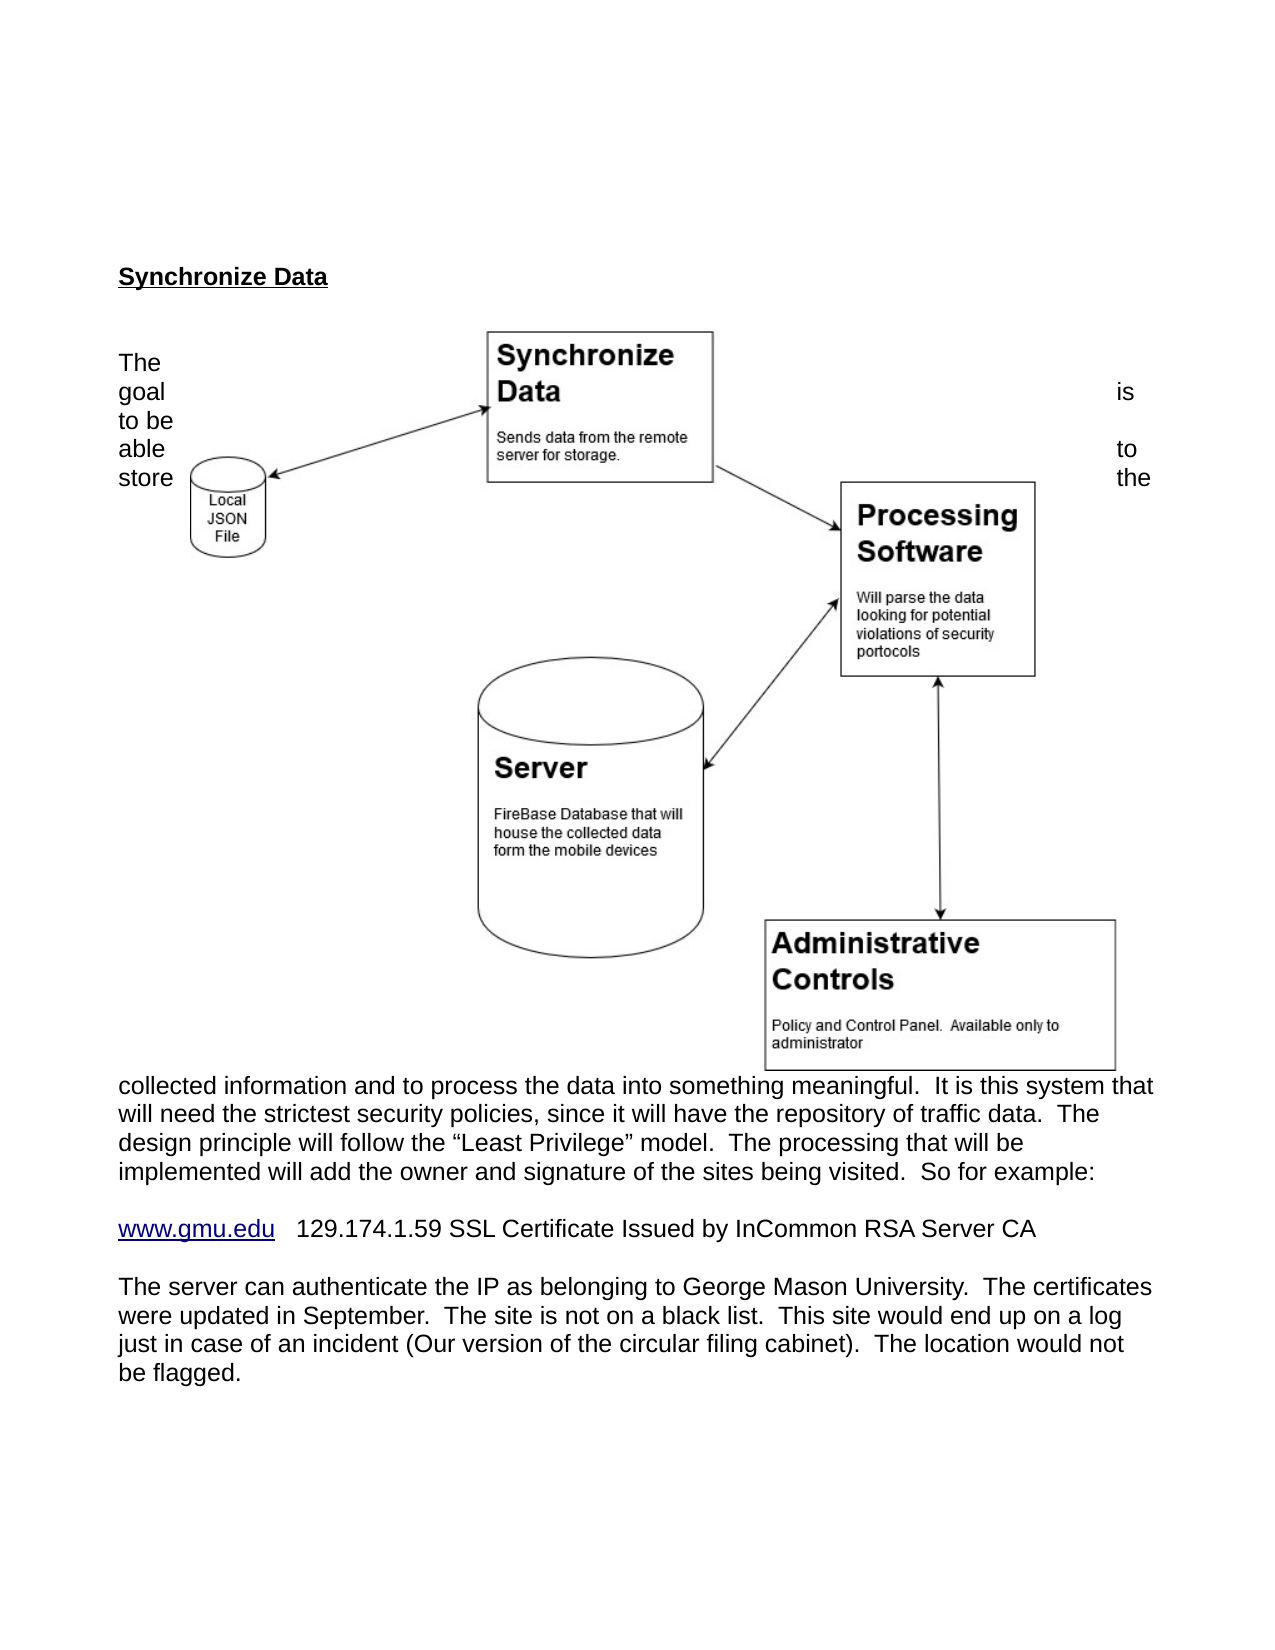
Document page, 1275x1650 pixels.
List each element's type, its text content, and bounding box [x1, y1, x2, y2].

text The goal is to be able to store the collected information and to process the data into something meaningful. It is this system that will need the strictest security policies, since it will have the repository of traffic data. The design principle will follow the “Least Privilege” model. The processing that will be implemented will add the owner and signature of the sites being visited. So for example: [118, 319, 1157, 1186]
text The server can authenticate the IP as belonging to George Mason University. The certificates were updated in September. The site is not on a black list. This site would end up on a log just in case of an incident (Our version of the circular filing cabinet). The location would not be flagged. [118, 1272, 1157, 1387]
text Synchronize Data [118, 262, 1157, 291]
text www.gmu.edu 129.174.1.59 SSL Certificate Issued by InCommon RSA Server CA [118, 1214, 1157, 1243]
